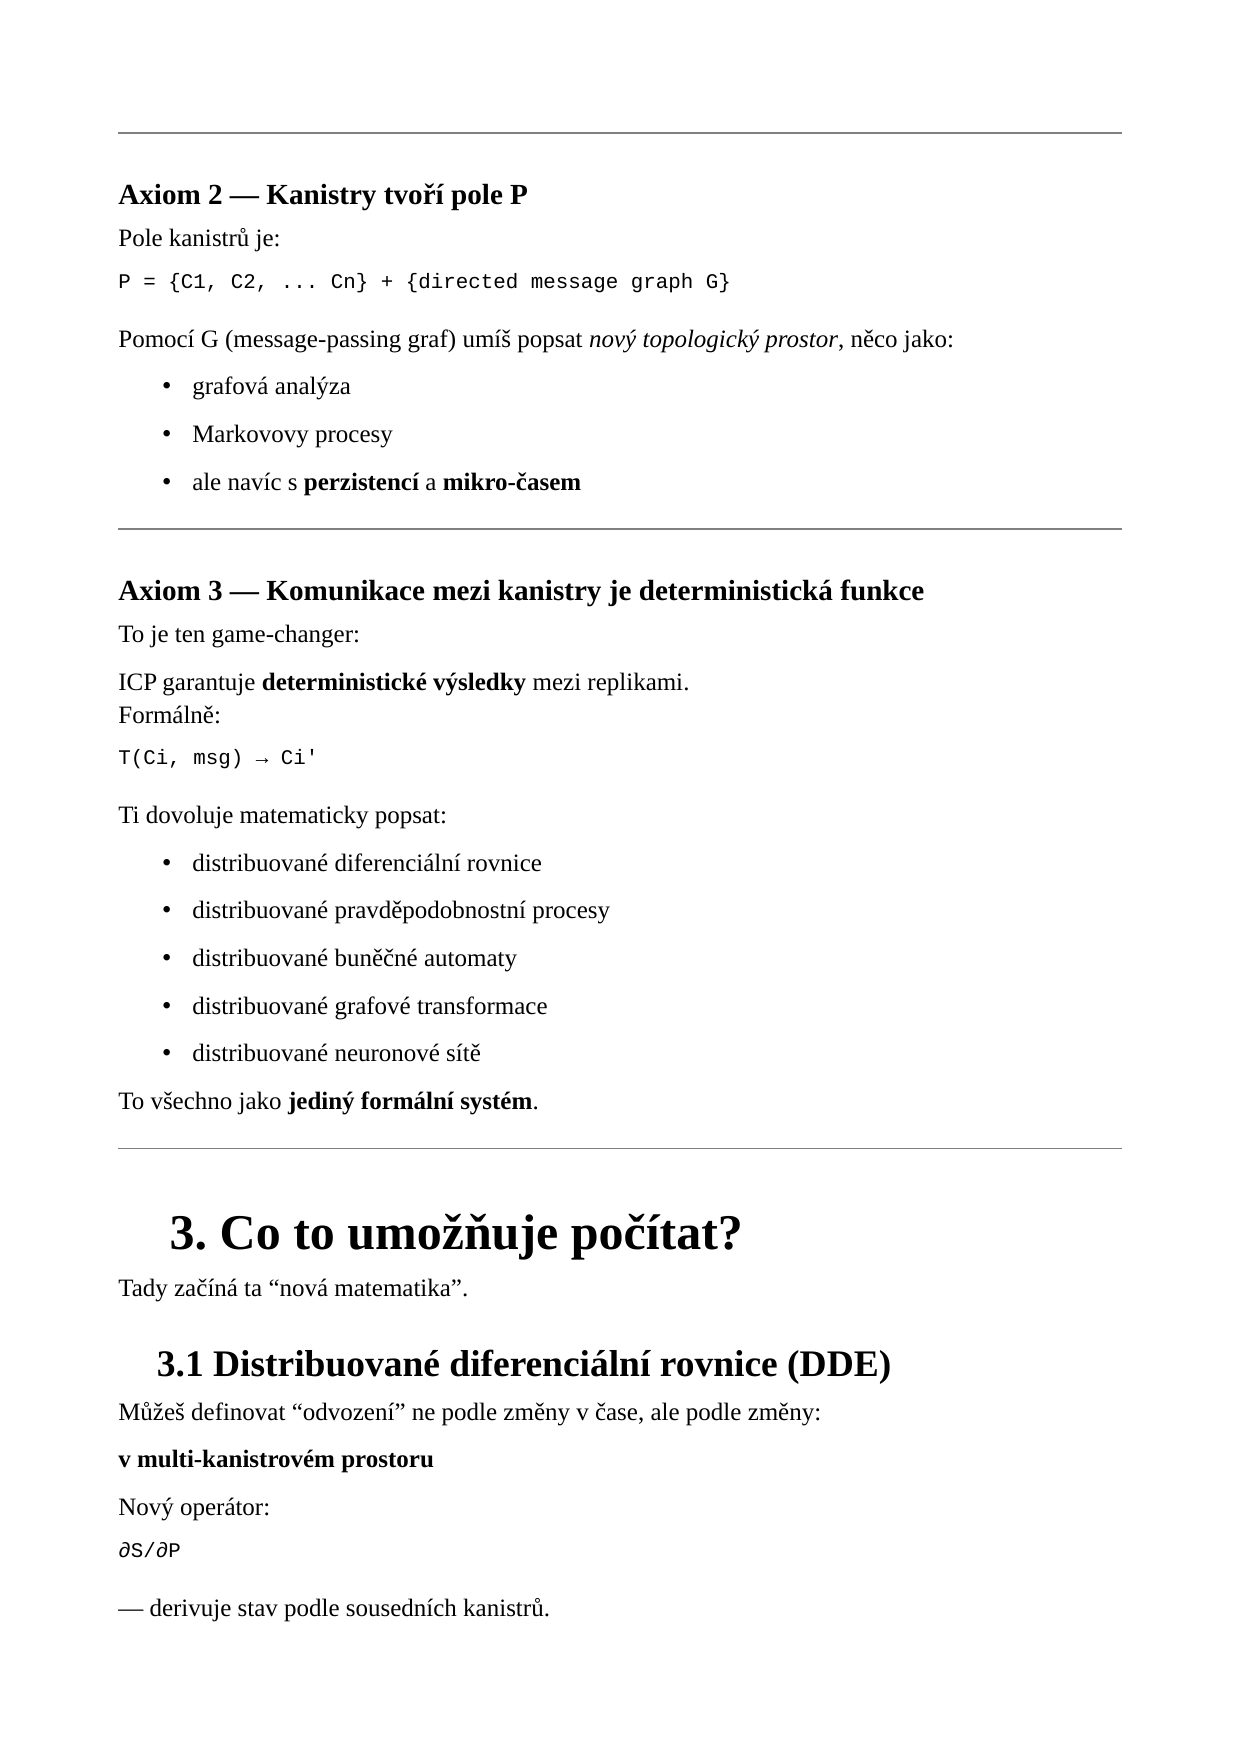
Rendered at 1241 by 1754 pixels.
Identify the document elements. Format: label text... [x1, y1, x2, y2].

list distribuované diferenciální rovnice [162, 848, 1122, 877]
list grafová analýza [162, 371, 1122, 400]
subtitle Axiom 2 — Kanistry tvoří pole P [118, 177, 1122, 211]
list distribuované grafové transformace [162, 991, 1122, 1019]
text Pomocí G (message-passing graf) umíš popsat nový topologický prostor, něco jako: [118, 324, 1122, 352]
text — derivuje stav podle sousedních kanistrů. [118, 1593, 1122, 1622]
subtitle Axiom 3 — Komunikace mezi kanistry je deterministická funkce [118, 573, 1122, 607]
text Pole kanistrů je: [118, 223, 1122, 252]
subtitle 🔶 3. Co to umožňuje počítat? [118, 1203, 1122, 1260]
list distribuované pravděpodobnostní procesy [162, 896, 1122, 924]
text T(Ci, msg) → Ci' [118, 747, 1122, 771]
list ale navíc s perzistencí a mikro-časem [162, 467, 1122, 495]
text v multi-kanistrovém prostoru [118, 1444, 1122, 1473]
text To všechno jako jediný formální systém. [118, 1086, 1122, 1115]
text Tady začíná ta “nová matematika”. [118, 1273, 1122, 1302]
list distribuované neuronové sítě [162, 1038, 1122, 1067]
list Markovovy procesy [162, 419, 1122, 448]
text Můžeš definovat “odvození” ne podle změny v čase, ale podle změny: [118, 1397, 1122, 1426]
text P = {C1, C2, ... Cn} + {directed message graph G} [118, 271, 1122, 294]
text Ti dovoluje matematicky popsat: [118, 800, 1122, 829]
text ICP garantuje deterministické výsledky mezi replikami. Formálně: [118, 667, 1122, 728]
list distribuované buněčné automaty [162, 943, 1122, 972]
subtitle 🧩 3.1 Distribuované diferenciální rovnice (DDE) [118, 1341, 1122, 1384]
text ∂S/∂P [118, 1540, 1122, 1563]
text To je ten game-changer: [118, 619, 1122, 648]
text Nový operátor: [118, 1492, 1122, 1521]
